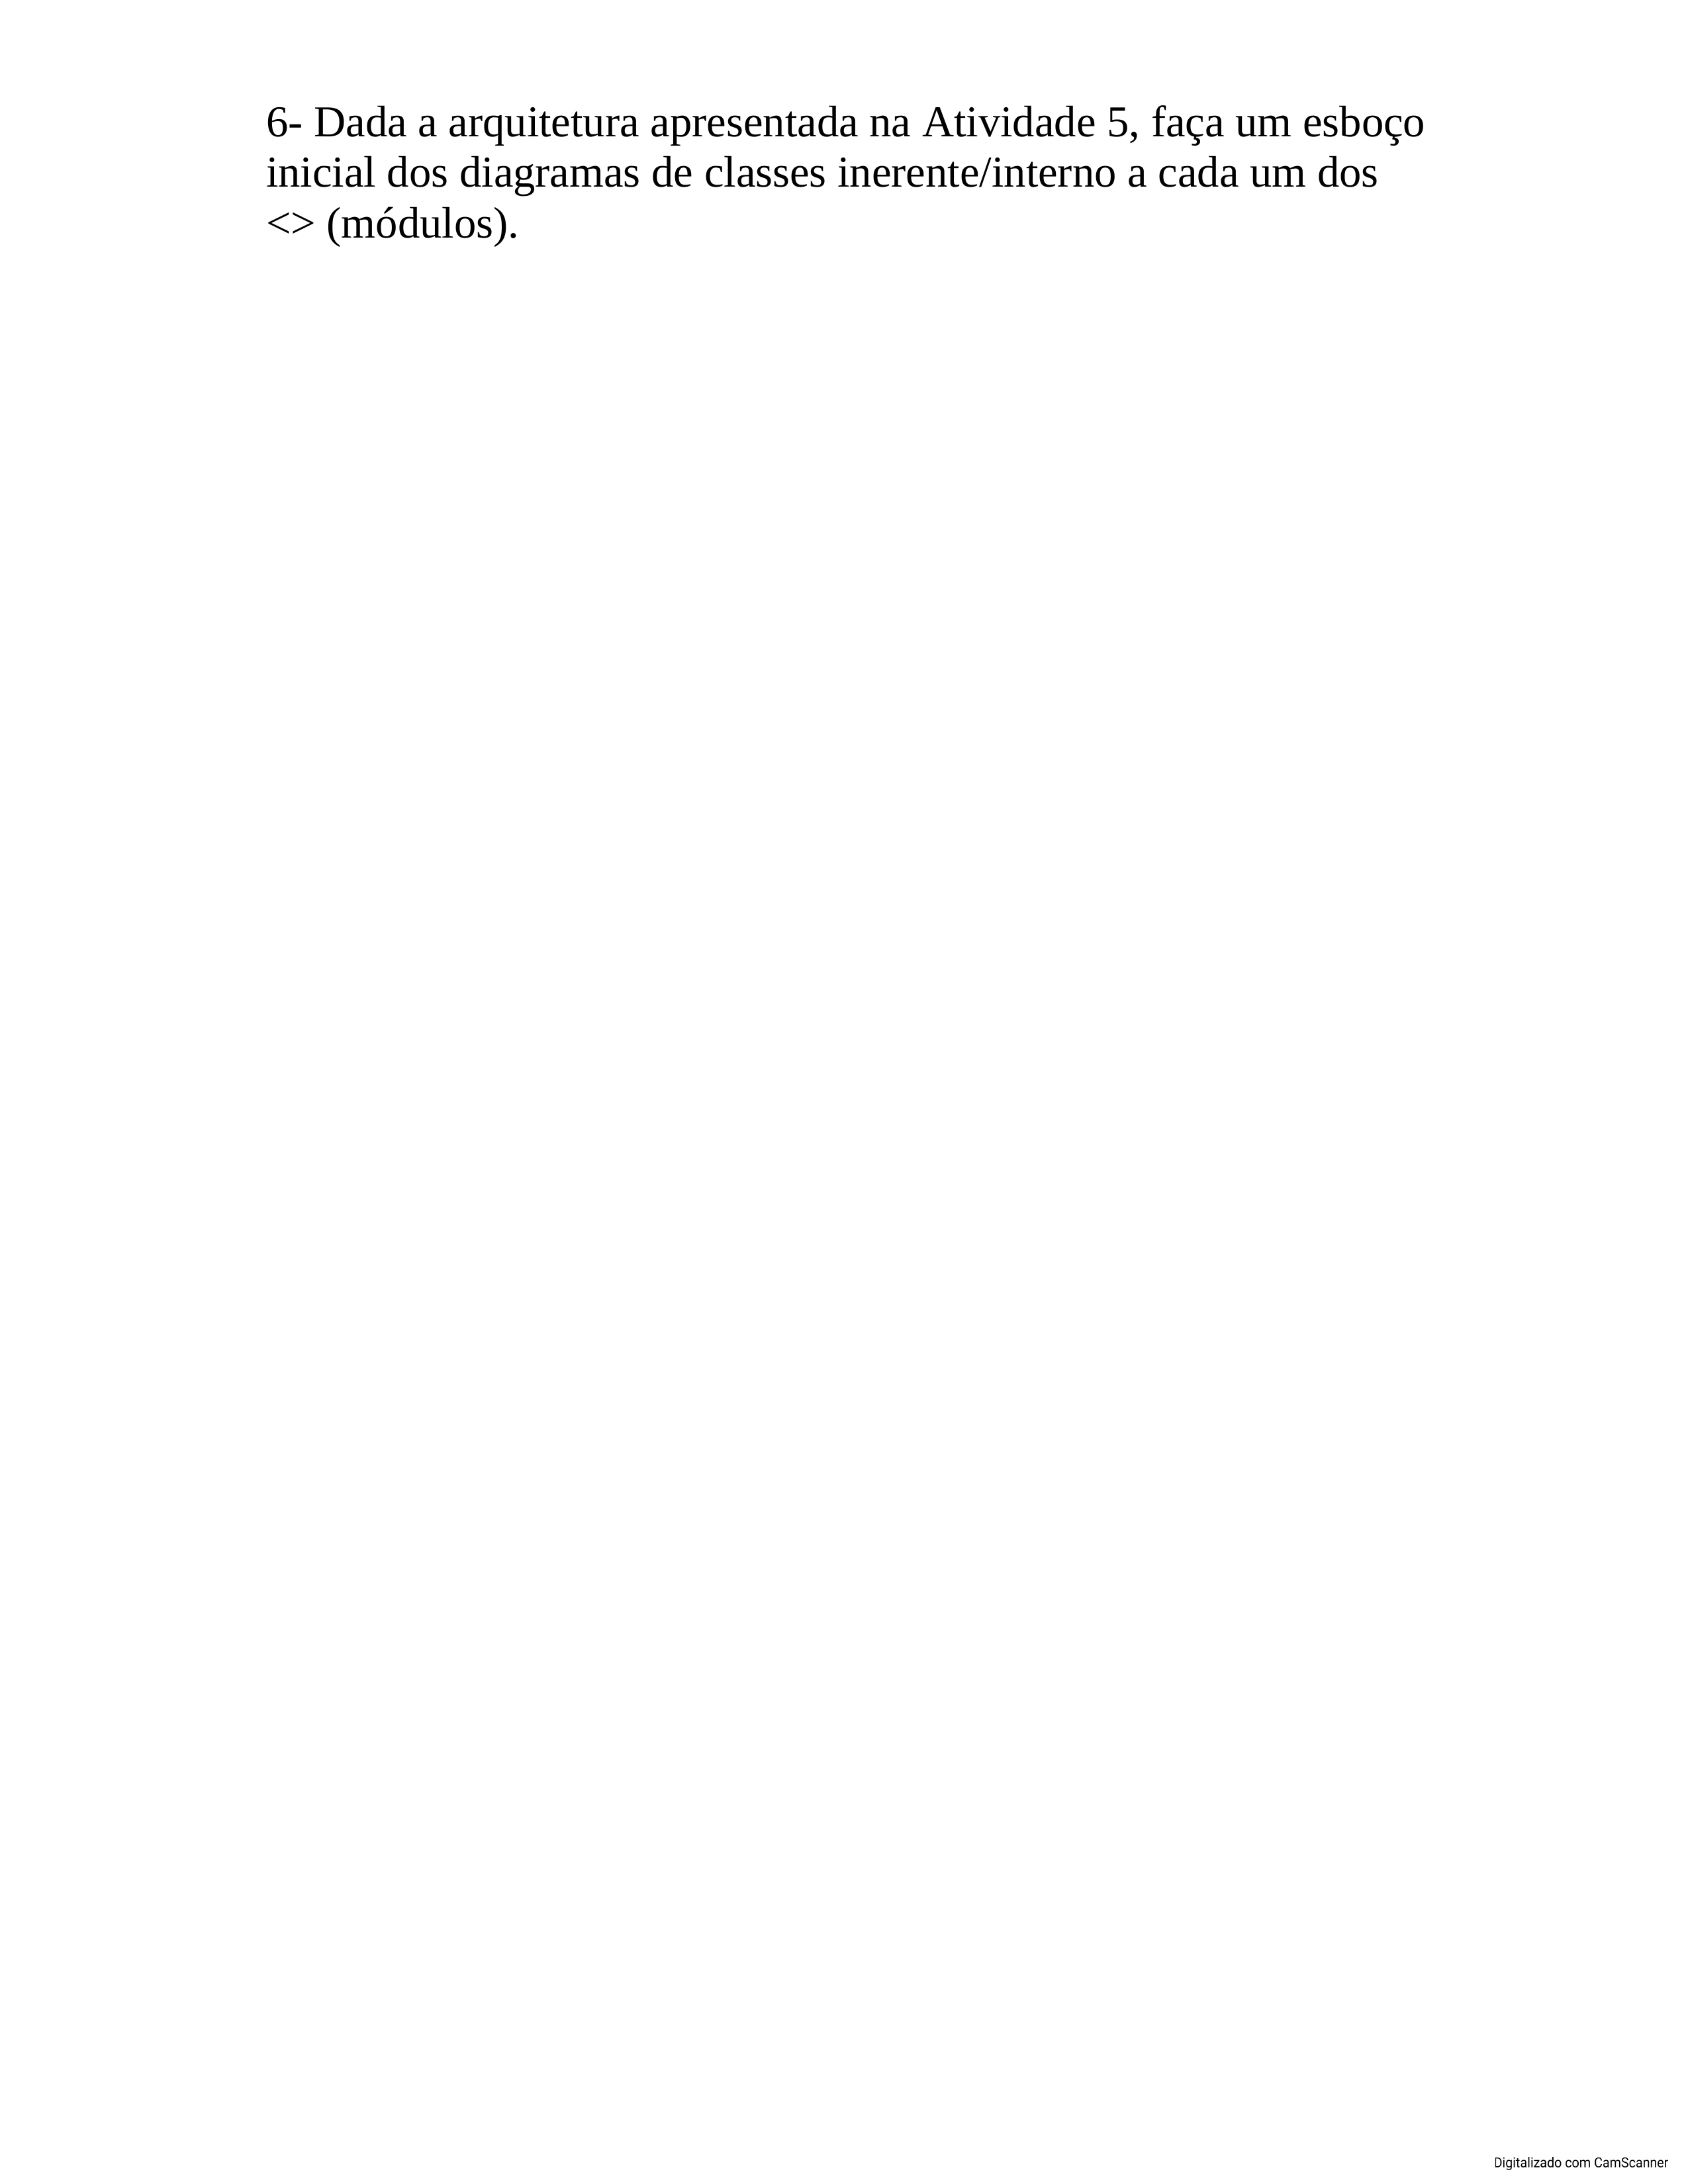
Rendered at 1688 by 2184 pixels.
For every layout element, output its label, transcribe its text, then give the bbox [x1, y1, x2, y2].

text 6- Dada a arquitetura apresentada na Atividade 5, faça um esboço inicial dos diagramas de classes inerente/interno a cada um dos <> (módulos). [266, 95, 1500, 248]
picture [1495, 2156, 1668, 2170]
